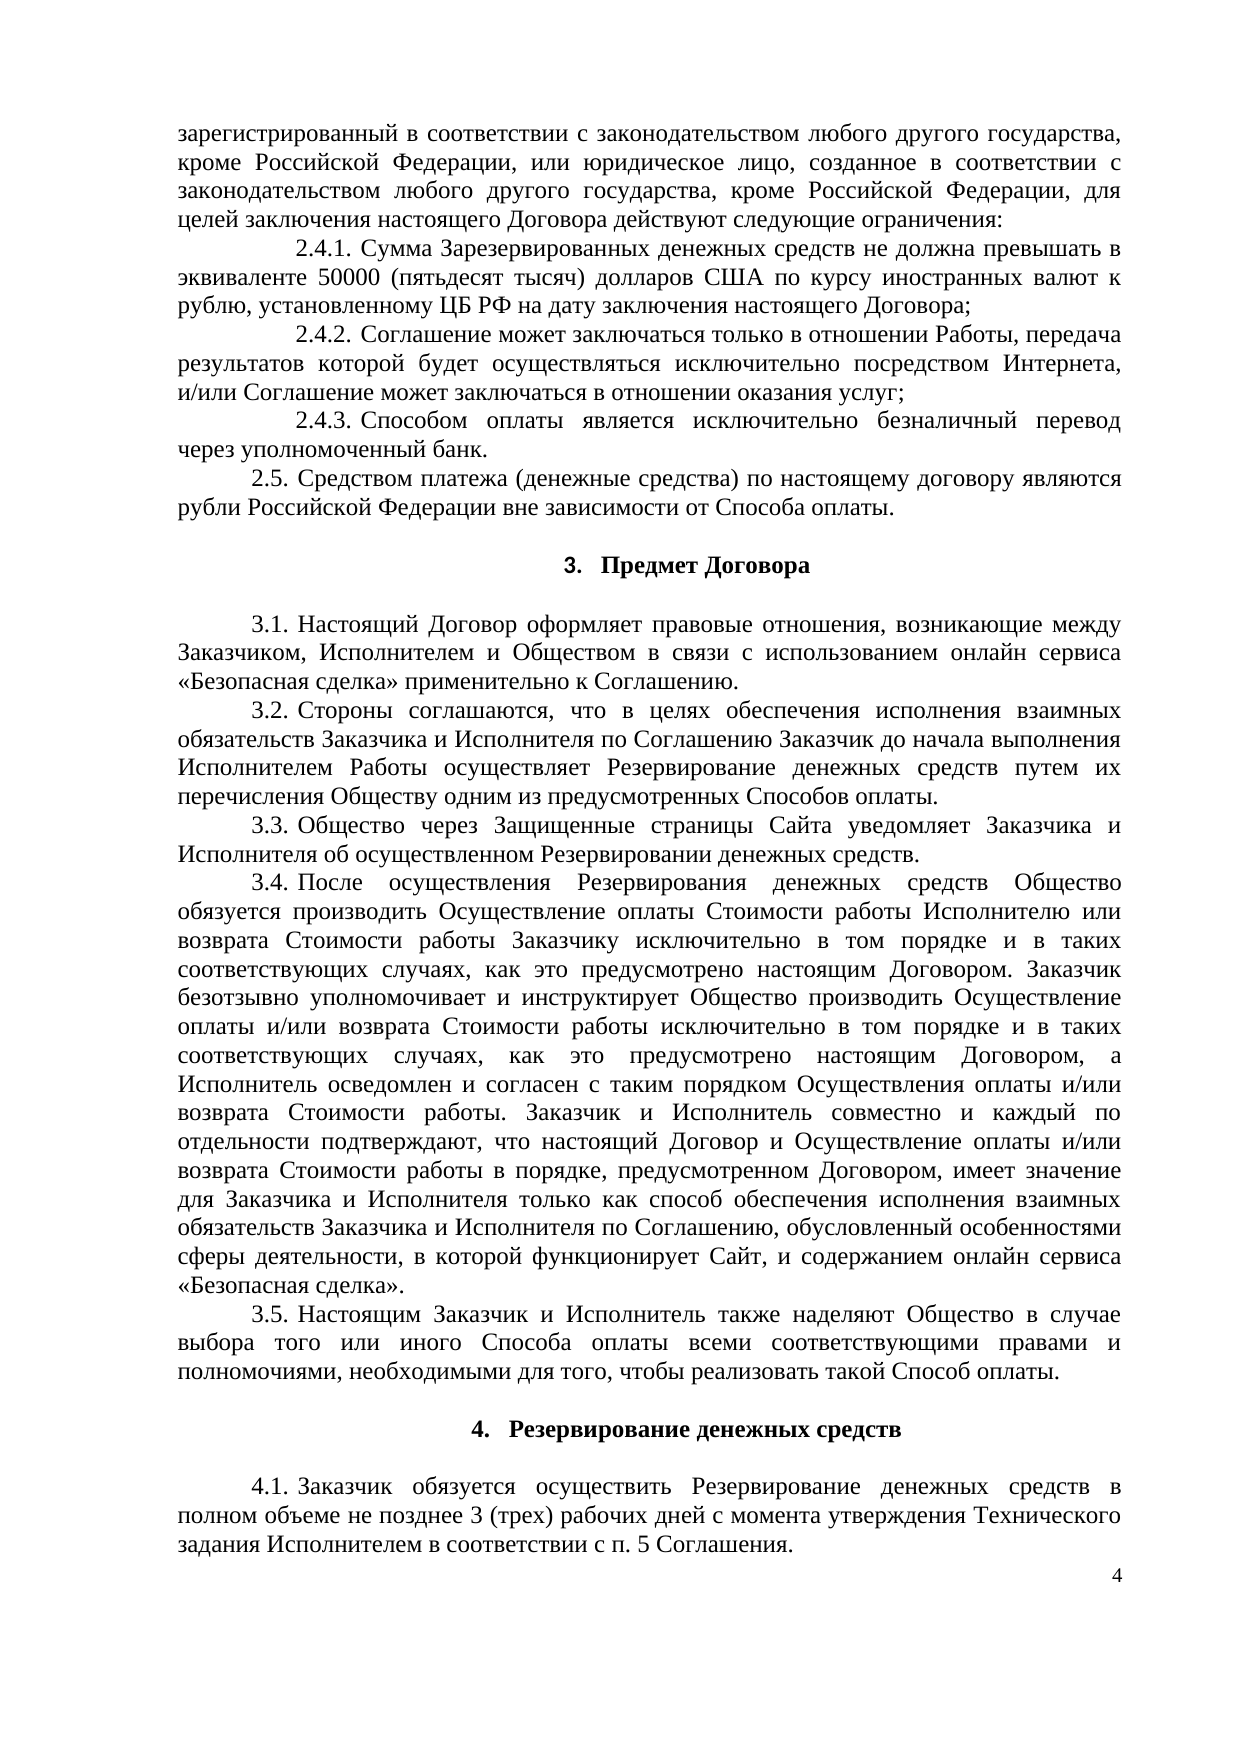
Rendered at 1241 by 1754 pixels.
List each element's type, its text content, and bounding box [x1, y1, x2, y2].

list Настоящий Договор оформляет правовые отношения, возникающие между Заказчиком, Исполнителем и Обществом в связи с использованием онлайн сервиса «Безопасная сделка» применительно к Соглашению. [177, 609, 1122, 695]
list Соглашение может заключаться только в отношении Работы, передача результатов которой будет осуществляться исключительно посредством Интернета, и/или Соглашение может заключаться в отношении оказания услуг; [177, 319, 1122, 406]
list После осуществления Резервирования денежных средств Общество обязуется производить Осуществление оплаты Стоимости работы Исполнителю или возврата Стоимости работы Заказчику исключительно в том порядке и в таких соответствующих случаях, как это предусмотрено настоящим Договором. Заказчик безотзывно уполномочивает и инструктирует Общество производить Осуществление оплаты и/или возврата Стоимости работы исключительно в том порядке и в таких соответствующих случаях, как это предусмотрено настоящим Договором, а Исполнитель осведомлен и согласен с таким порядком Осуществления оплаты и/или возврата Стоимости работы. Заказчик и Исполнитель совместно и каждый по отдельности подтверждают, что настоящий Договор и Осуществление оплаты и/или возврата Стоимости работы в порядке, предусмотренном Договором, имеет значение для Заказчика и Исполнителя только как способ обеспечения исполнения взаимных обязательств Заказчика и Исполнителя по Соглашению, обусловленный особенностями сферы деятельности, в которой функционирует Сайт, и содержанием онлайн сервиса «Безопасная сделка». [177, 867, 1122, 1299]
list Предмет Договора [177, 549, 1122, 580]
list Средством платежа (денежные средства) по настоящему договору являются рубли Российской Федерации вне зависимости от Способа оплаты. [177, 463, 1122, 521]
list Резервирование денежных средств [177, 1414, 1122, 1442]
list Настоящим Заказчик и Исполнитель также наделяют Общество в случае выбора того или иного Способа оплаты всеми соответствующими правами и полномочиями, необходимыми для того, чтобы реализовать такой Способ оплаты. [177, 1299, 1122, 1385]
list зарегистрированный в соответствии с законодательством любого другого государства, кроме Российской Федерации, или юридическое лицо, созданное в соответствии с законодательством любого другого государства, кроме Российской Федерации, для целей заключения настоящего Договора действуют следующие ограничения: [177, 118, 1122, 233]
list Стороны соглашаются, что в целях обеспечения исполнения взаимных обязательств Заказчика и Исполнителя по Соглашению Заказчик до начала выполнения Исполнителем Работы осуществляет Резервирование денежных средств путем их перечисления Обществу одним из предусмотренных Способов оплаты. [177, 695, 1122, 810]
list Способом оплаты является исключительно безналичный перевод через уполномоченный банк. [177, 406, 1122, 463]
list Общество через Защищенные страницы Сайта уведомляет Заказчика и Исполнителя об осуществленном Резервировании денежных средств. [177, 810, 1122, 867]
list Заказчик обязуется осуществить Резервирование денежных средств в полном объеме не позднее 3 (трех) рабочих дней с момента утверждения Технического задания Исполнителем в соответствии с п. 5 Соглашения. [177, 1471, 1122, 1557]
list Сумма Зарезервированных денежных средств не должна превышать в эквиваленте 50000 (пятьдесят тысяч) долларов США по курсу иностранных валют к рублю, установленному ЦБ РФ на дату заключения настоящего Договора; [177, 233, 1122, 319]
